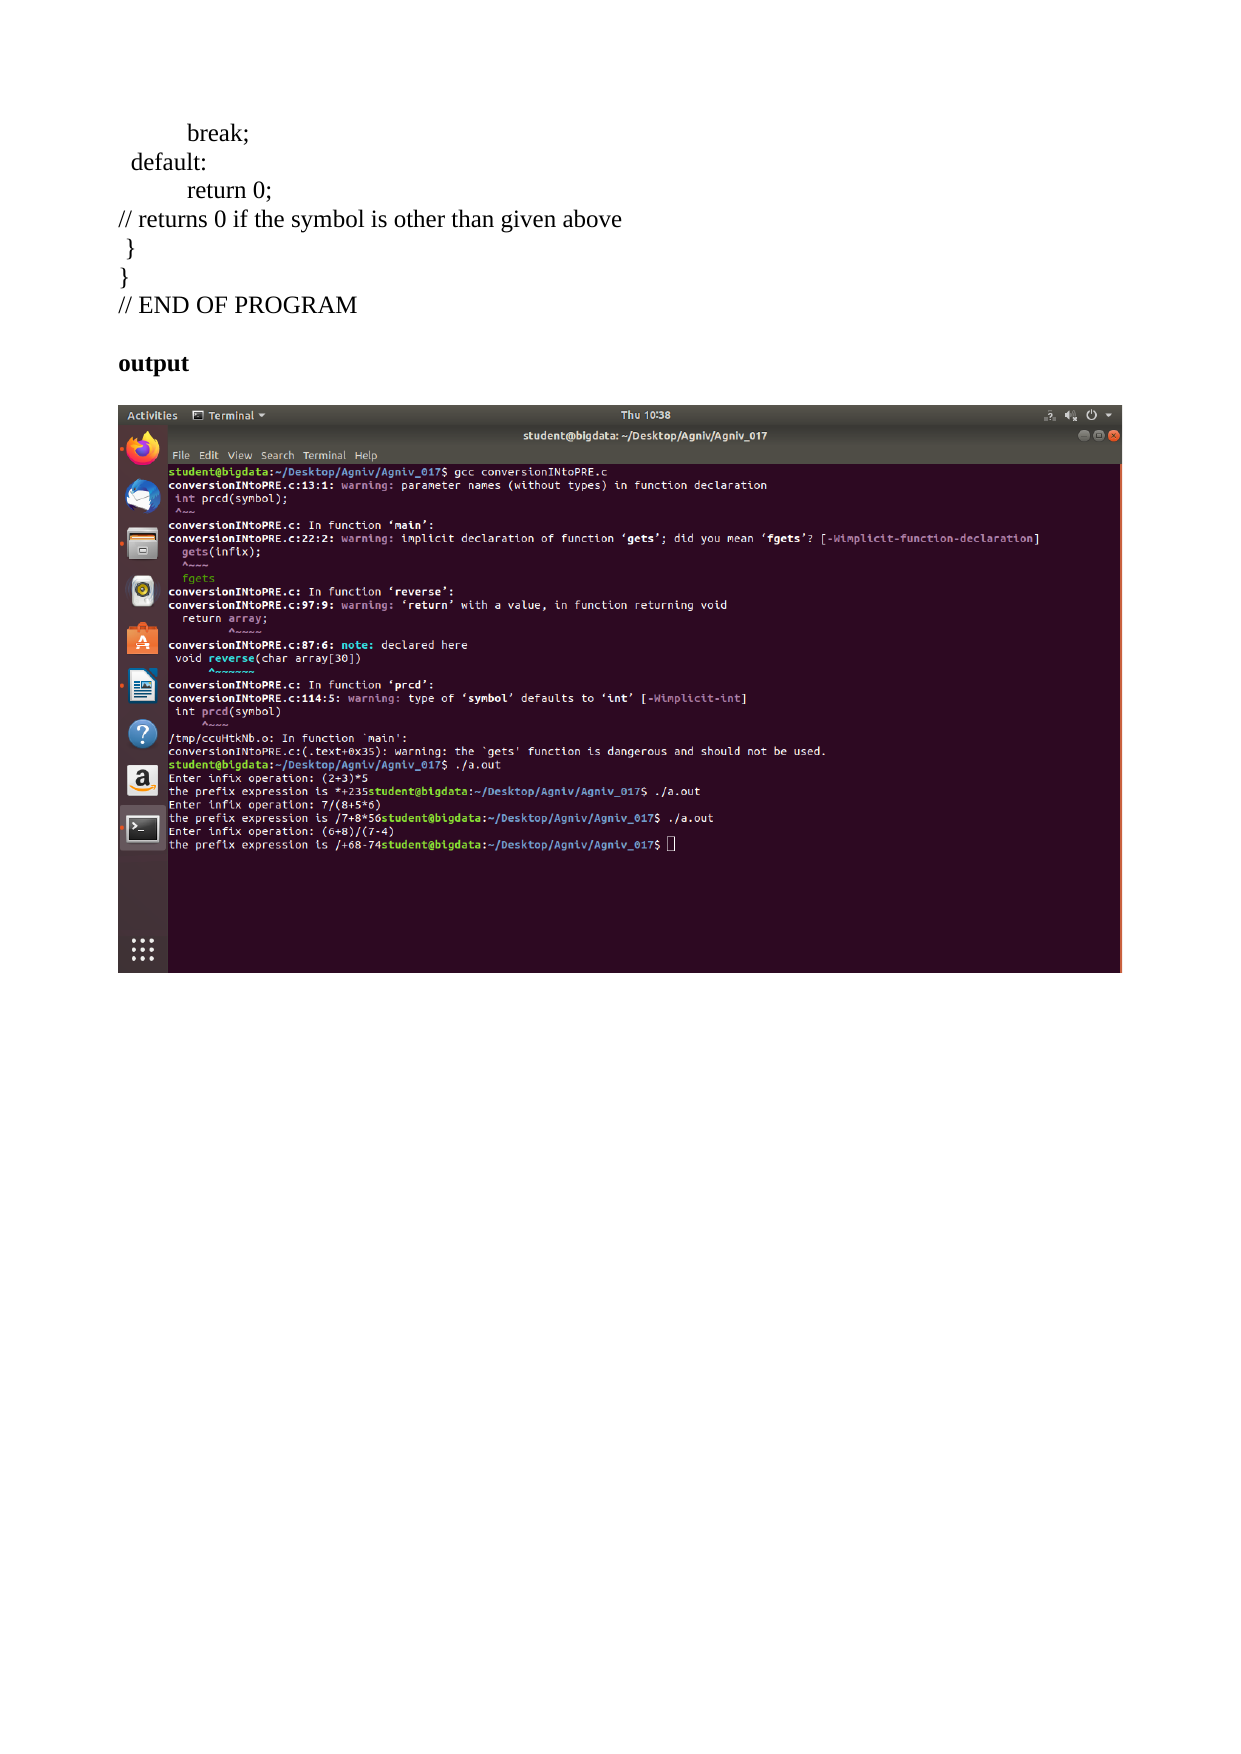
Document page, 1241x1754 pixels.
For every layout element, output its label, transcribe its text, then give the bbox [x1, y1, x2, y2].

text return 0; [118, 176, 1122, 204]
text } [118, 233, 1122, 262]
text } [118, 262, 1122, 291]
text break; [118, 118, 1122, 147]
text output [118, 348, 1122, 377]
text // returns 0 if the symbol is other than given above [118, 204, 1122, 233]
text // END OF PROGRAM [118, 291, 1122, 319]
text default: [118, 147, 1122, 176]
